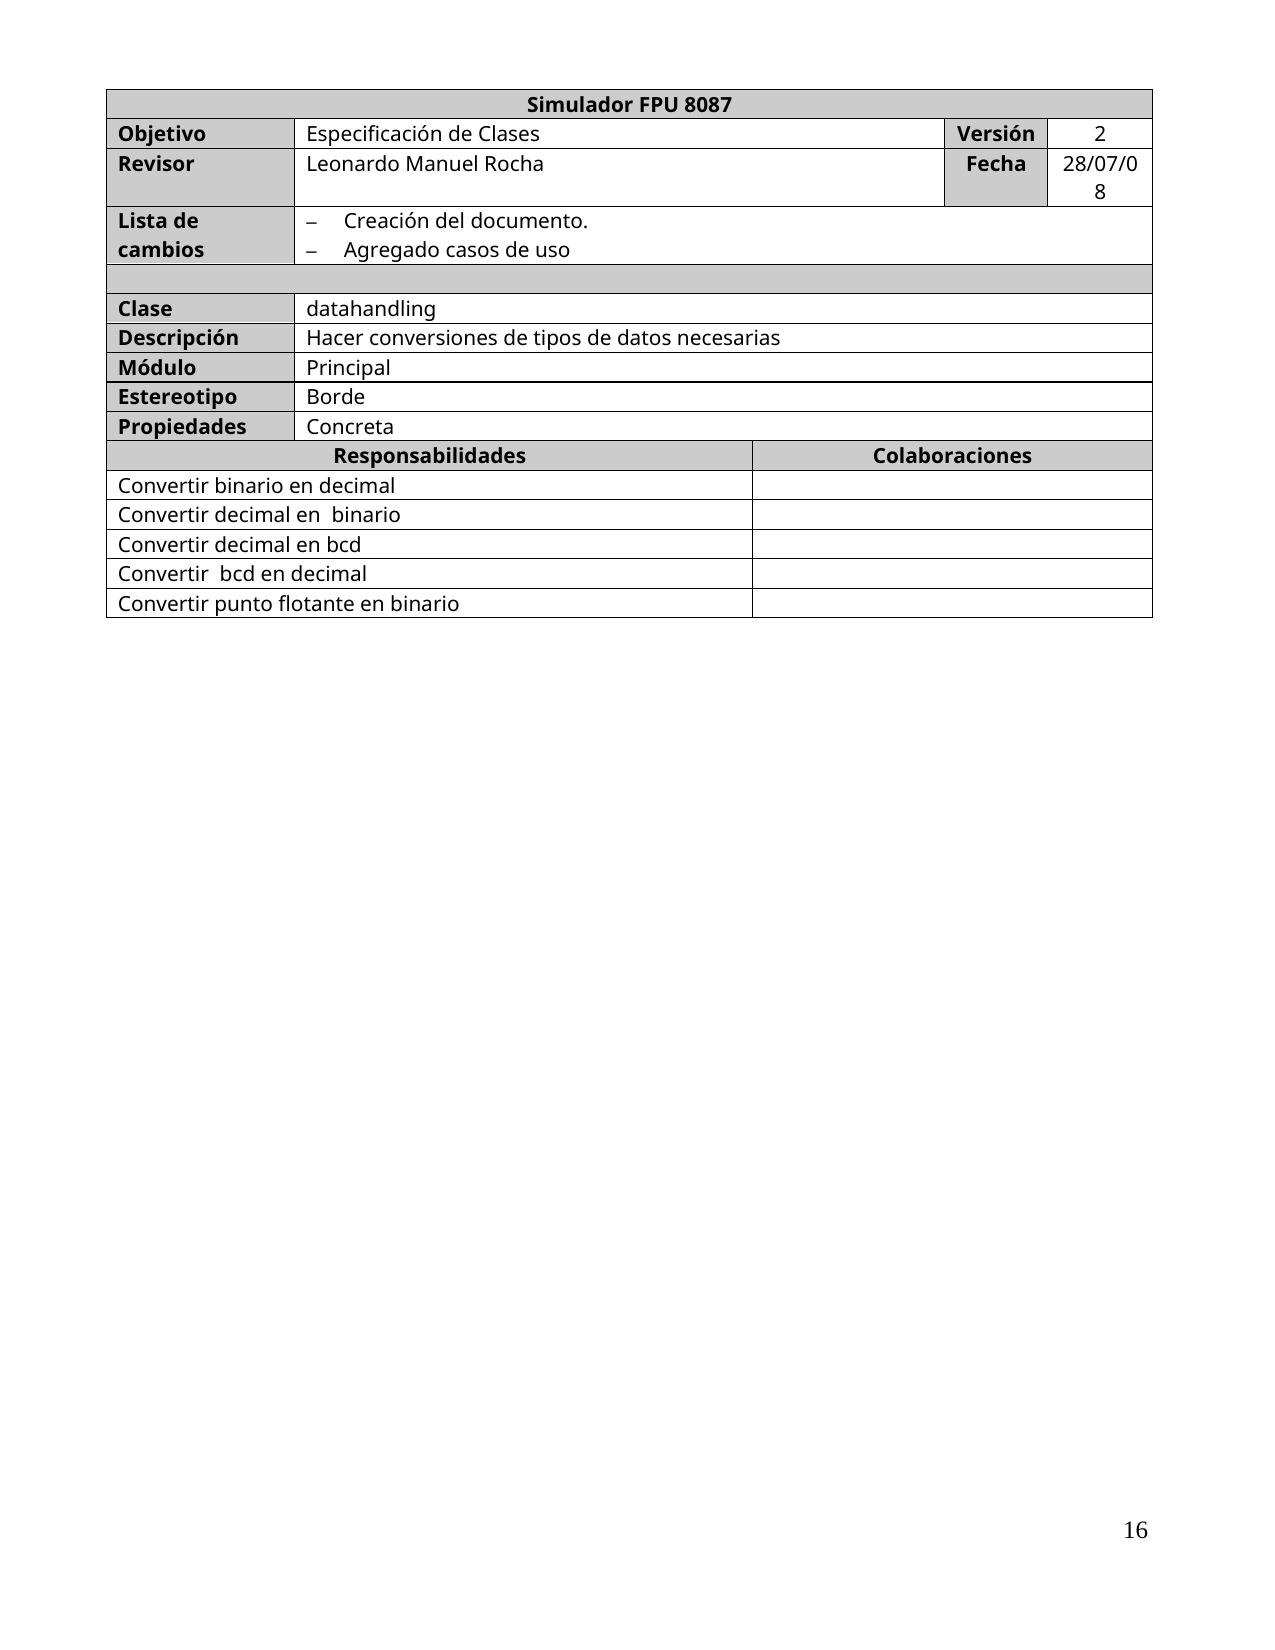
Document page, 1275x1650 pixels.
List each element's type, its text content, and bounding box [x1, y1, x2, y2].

table_cell [753, 471, 1152, 499]
table_cell 28/07/08 [1048, 149, 1152, 206]
table_cell Creación del documento. Agregado casos de uso [295, 207, 1152, 263]
table_cell [107, 265, 1152, 293]
table_cell Responsabilidades [107, 441, 752, 470]
table_cell Convertir decimal en binario [107, 500, 752, 529]
table_cell [753, 530, 1152, 558]
table_cell Fecha [945, 149, 1047, 206]
table_header Simulador FPU 8087 [107, 90, 1152, 118]
table_cell 2 [1048, 119, 1152, 148]
table_cell Objetivo [107, 119, 294, 148]
table_cell Concreta [295, 412, 1152, 440]
table_cell Especificación de Clases [295, 119, 944, 148]
table_cell Módulo [107, 353, 294, 381]
table_cell Hacer conversiones de tipos de datos necesarias [295, 324, 1152, 352]
table_cell Propiedades [107, 412, 294, 440]
table_cell [753, 500, 1152, 529]
table_cell Convertir punto flotante en binario [107, 589, 752, 617]
table_cell Convertir binario en decimal [107, 471, 752, 499]
table_cell Estereotipo [107, 383, 294, 411]
table_cell Lista de cambios [107, 207, 294, 263]
table_cell [753, 589, 1152, 617]
table_cell Leonardo Manuel Rocha [295, 149, 944, 206]
table_cell Borde [295, 383, 1152, 411]
table_cell Versión [945, 119, 1047, 148]
table_cell Descripción [107, 324, 294, 352]
table_cell Principal [295, 353, 1152, 381]
table_cell Clase [107, 294, 294, 322]
table_cell datahandling [295, 294, 1152, 322]
table_cell Convertir decimal en bcd [107, 530, 752, 558]
table_cell Convertir bcd en decimal [107, 559, 752, 588]
table_cell [753, 559, 1152, 588]
table_cell Revisor [107, 149, 294, 206]
table_cell Colaboraciones [753, 441, 1152, 470]
